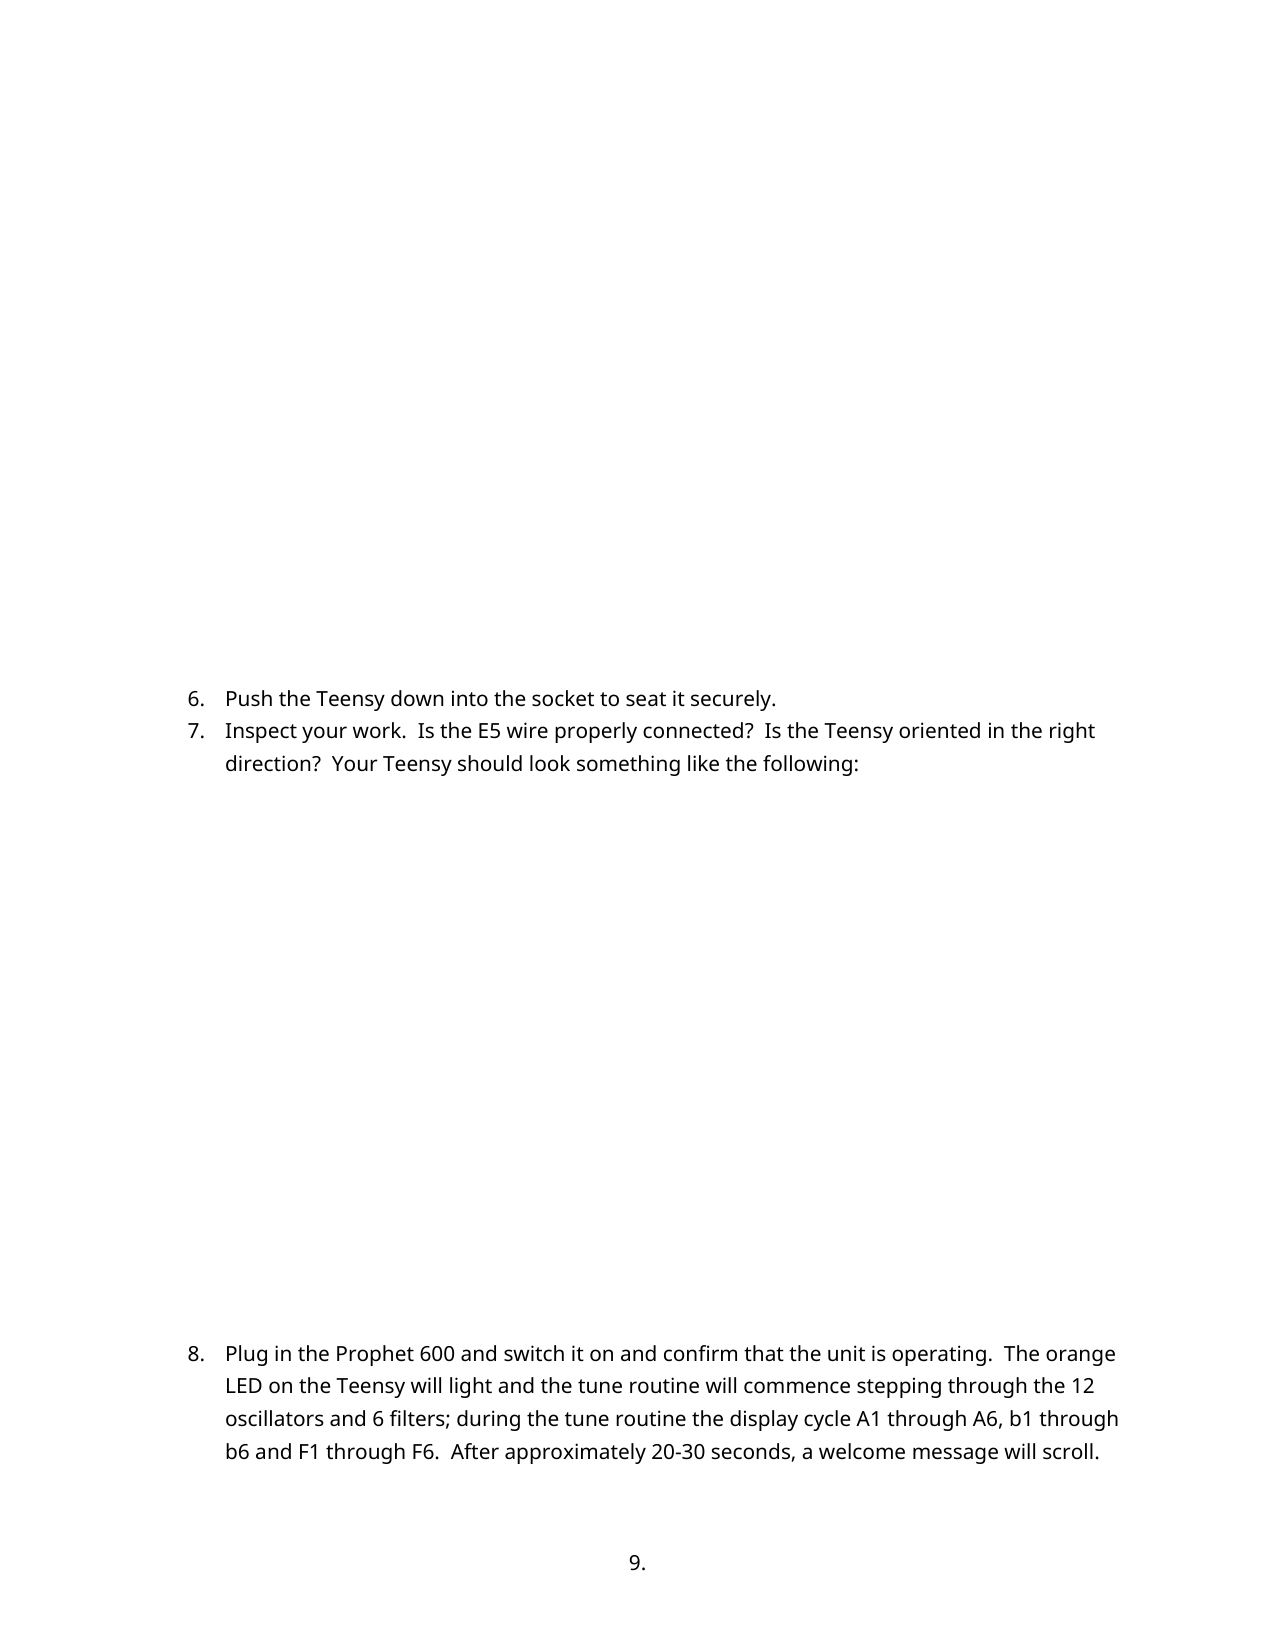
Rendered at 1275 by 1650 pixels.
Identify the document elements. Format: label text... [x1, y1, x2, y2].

list Push the Teensy down into the socket to seat it securely. [187, 684, 1125, 712]
list Plug in the Prophet 600 and switch it on and confirm that the unit is operating. The orange LED on the Teensy will light and the tune routine will commence stepping through the 12 oscillators and 6 filters; during the tune routine the display cycle A1 through A6, b1 through b6 and F1 through F6. After approximately 20-30 seconds, a welcome message will scroll. [187, 1339, 1125, 1465]
list Inspect your work. Is the E5 wire properly connected? Is the Teensy oriented in the right direction? Your Teensy should look something like the following: [187, 716, 1125, 777]
